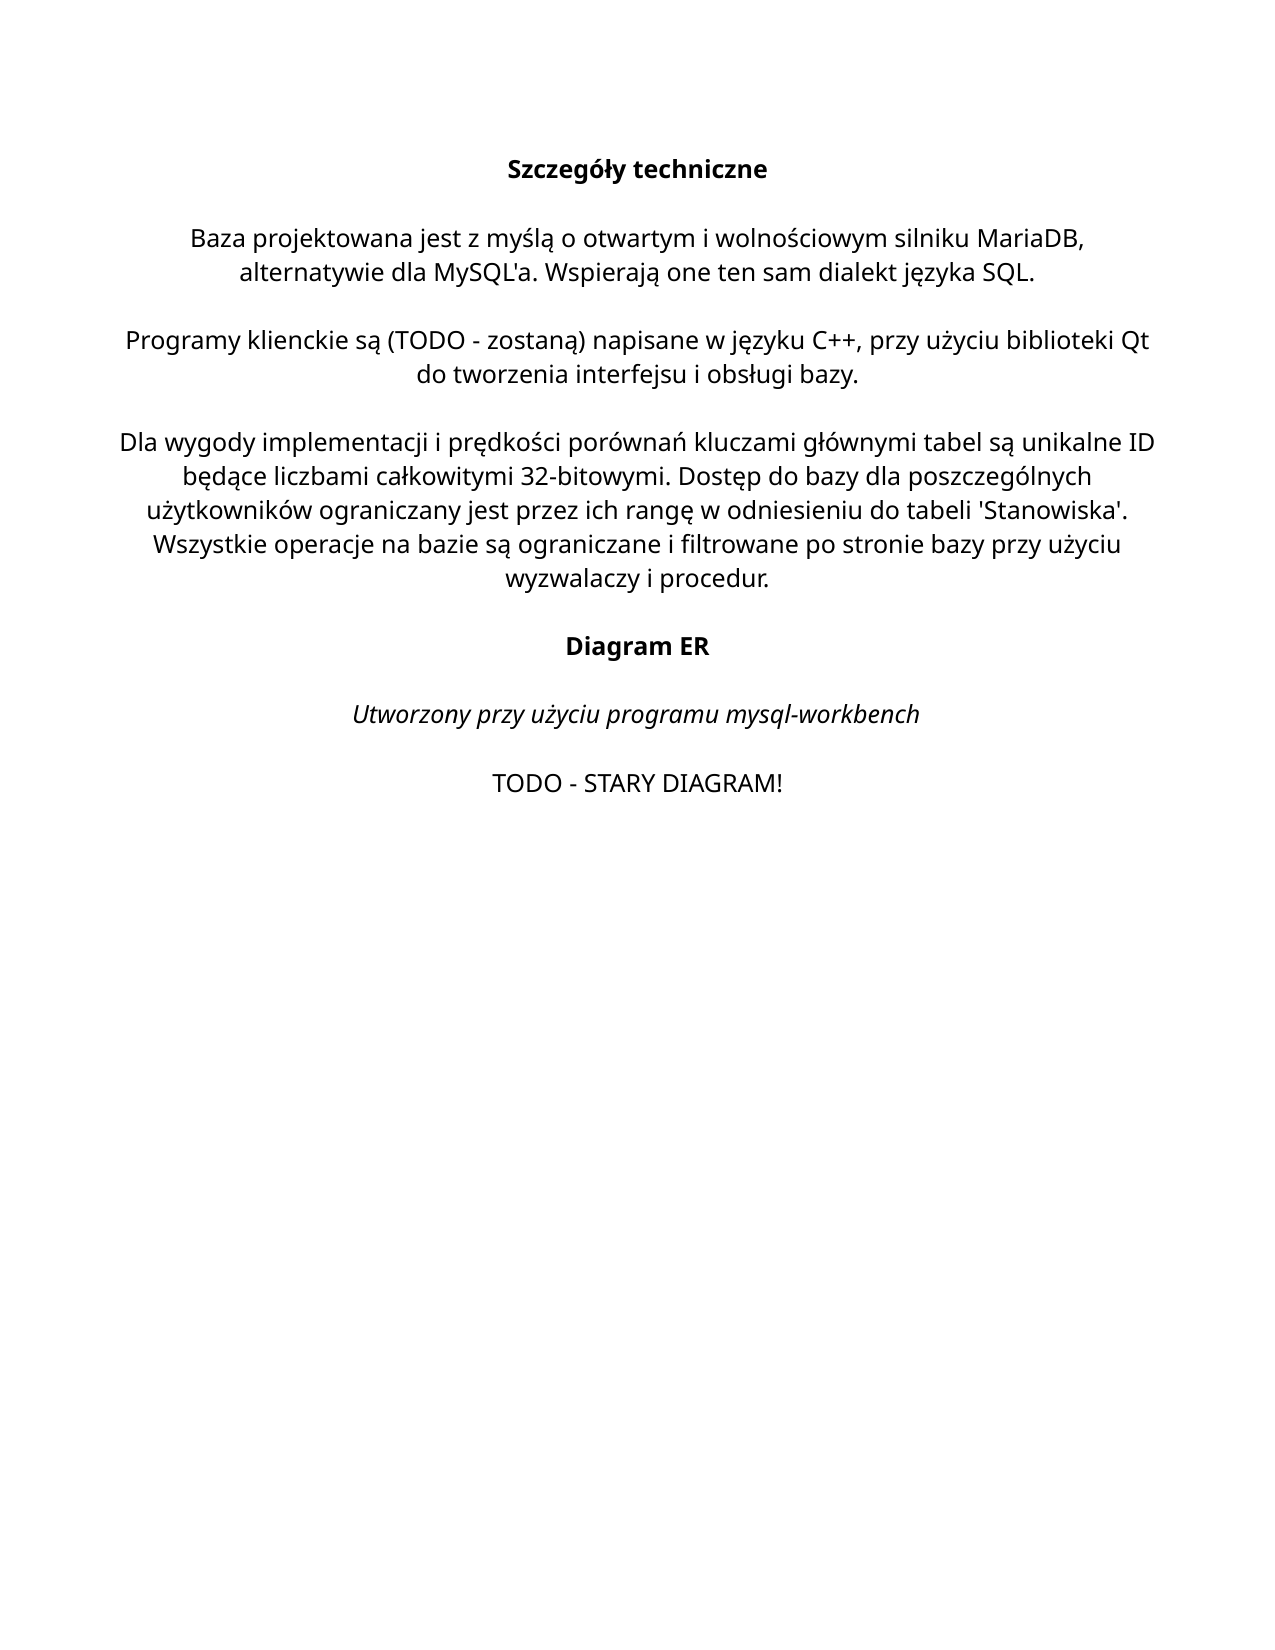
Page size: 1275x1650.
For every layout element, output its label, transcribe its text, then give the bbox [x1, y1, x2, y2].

text Programy klienckie są (TODO - zostaną) napisane w języku C++, przy użyciu biblioteki Qt do tworzenia interfejsu i obsługi bazy. [118, 322, 1157, 391]
text Diagram ER [118, 629, 1157, 663]
text TODO - STARY DIAGRAM! [118, 765, 1157, 799]
text Dla wygody implementacji i prędkości porównań kluczami głównymi tabel są unikalne ID będące liczbami całkowitymi 32-bitowymi. Dostęp do bazy dla poszczególnych użytkowników ograniczany jest przez ich rangę w odniesieniu do tabeli 'Stanowiska'. Wszystkie operacje na bazie są ograniczane i filtrowane po stronie bazy przy użyciu wyzwalaczy i procedur. [118, 425, 1157, 595]
text Utworzony przy użyciu programu mysql-workbench [118, 697, 1157, 731]
text Szczegóły techniczne [118, 152, 1157, 186]
text Baza projektowana jest z myślą o otwartym i wolnościowym silniku MariaDB, alternatywie dla MySQL'a. Wspierają one ten sam dialekt języka SQL. [118, 220, 1157, 288]
